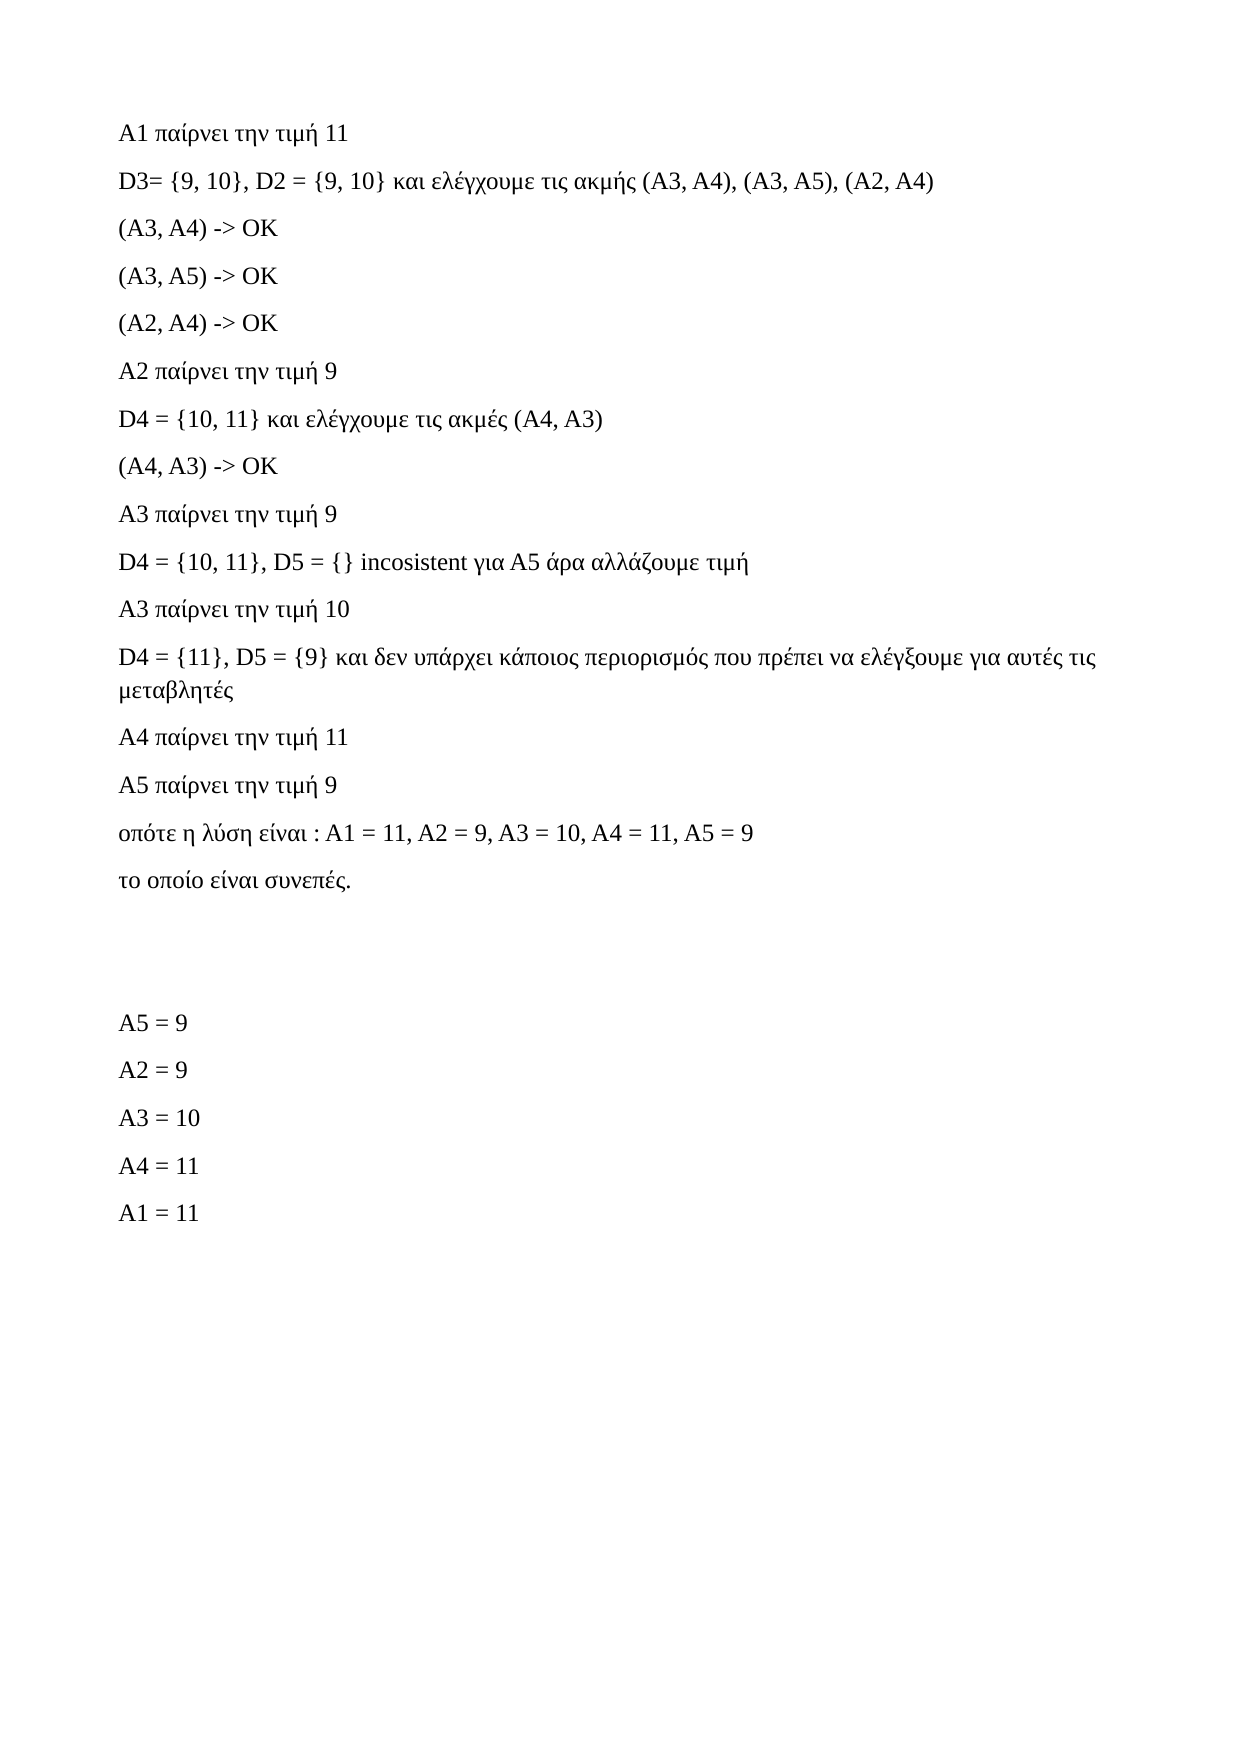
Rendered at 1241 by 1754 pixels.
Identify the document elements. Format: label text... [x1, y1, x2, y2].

text D4 = {11}, D5 = {9} και δεν υπάρχει κάποιος περιορισμός που πρέπει να ελέγξουμε για αυτές τις μεταβλητές [118, 642, 1122, 703]
text Α2 = 9 [118, 1056, 1122, 1084]
text (Α3, Α4) -> ΟΚ [118, 213, 1122, 242]
text Α3 παίρνει την τιμή 9 [118, 499, 1122, 528]
text (Α4, Α3) -> ΟΚ [118, 451, 1122, 480]
text οπότε η λύση είναι : Α1 = 11, Α2 = 9, Α3 = 10, Α4 = 11, Α5 = 9 [118, 818, 1122, 846]
text D4 = {10, 11} και ελέγχουμε τις ακμές (Α4, Α3) [118, 404, 1122, 432]
text D3= {9, 10}, D2 = {9, 10} και ελέγχουμε τις ακμής (Α3, Α4), (Α3, Α5), (Α2, Α4) [118, 166, 1122, 194]
text Α5 = 9 [118, 1008, 1122, 1037]
text Α2 παίρνει την τιμή 9 [118, 356, 1122, 385]
text (Α3, Α5) -> ΟΚ [118, 261, 1122, 290]
text D4 = {10, 11}, D5 = {} incosistent για Α5 άρα αλλάζουμε τιμή [118, 547, 1122, 575]
text Α4 παίρνει την τιμή 11 [118, 722, 1122, 751]
text (Α2, Α4) -> ΟΚ [118, 308, 1122, 337]
text A1 παίρνει την τιμή 11 [118, 118, 1122, 147]
text το οποίο είναι συνεπές. [118, 865, 1122, 894]
text Α4 = 11 [118, 1151, 1122, 1179]
text Α1 = 11 [118, 1198, 1122, 1227]
text Α3 παίρνει την τιμή 10 [118, 594, 1122, 623]
text Α3 = 10 [118, 1103, 1122, 1132]
text Α5 παίρνει την τιμή 9 [118, 770, 1122, 799]
